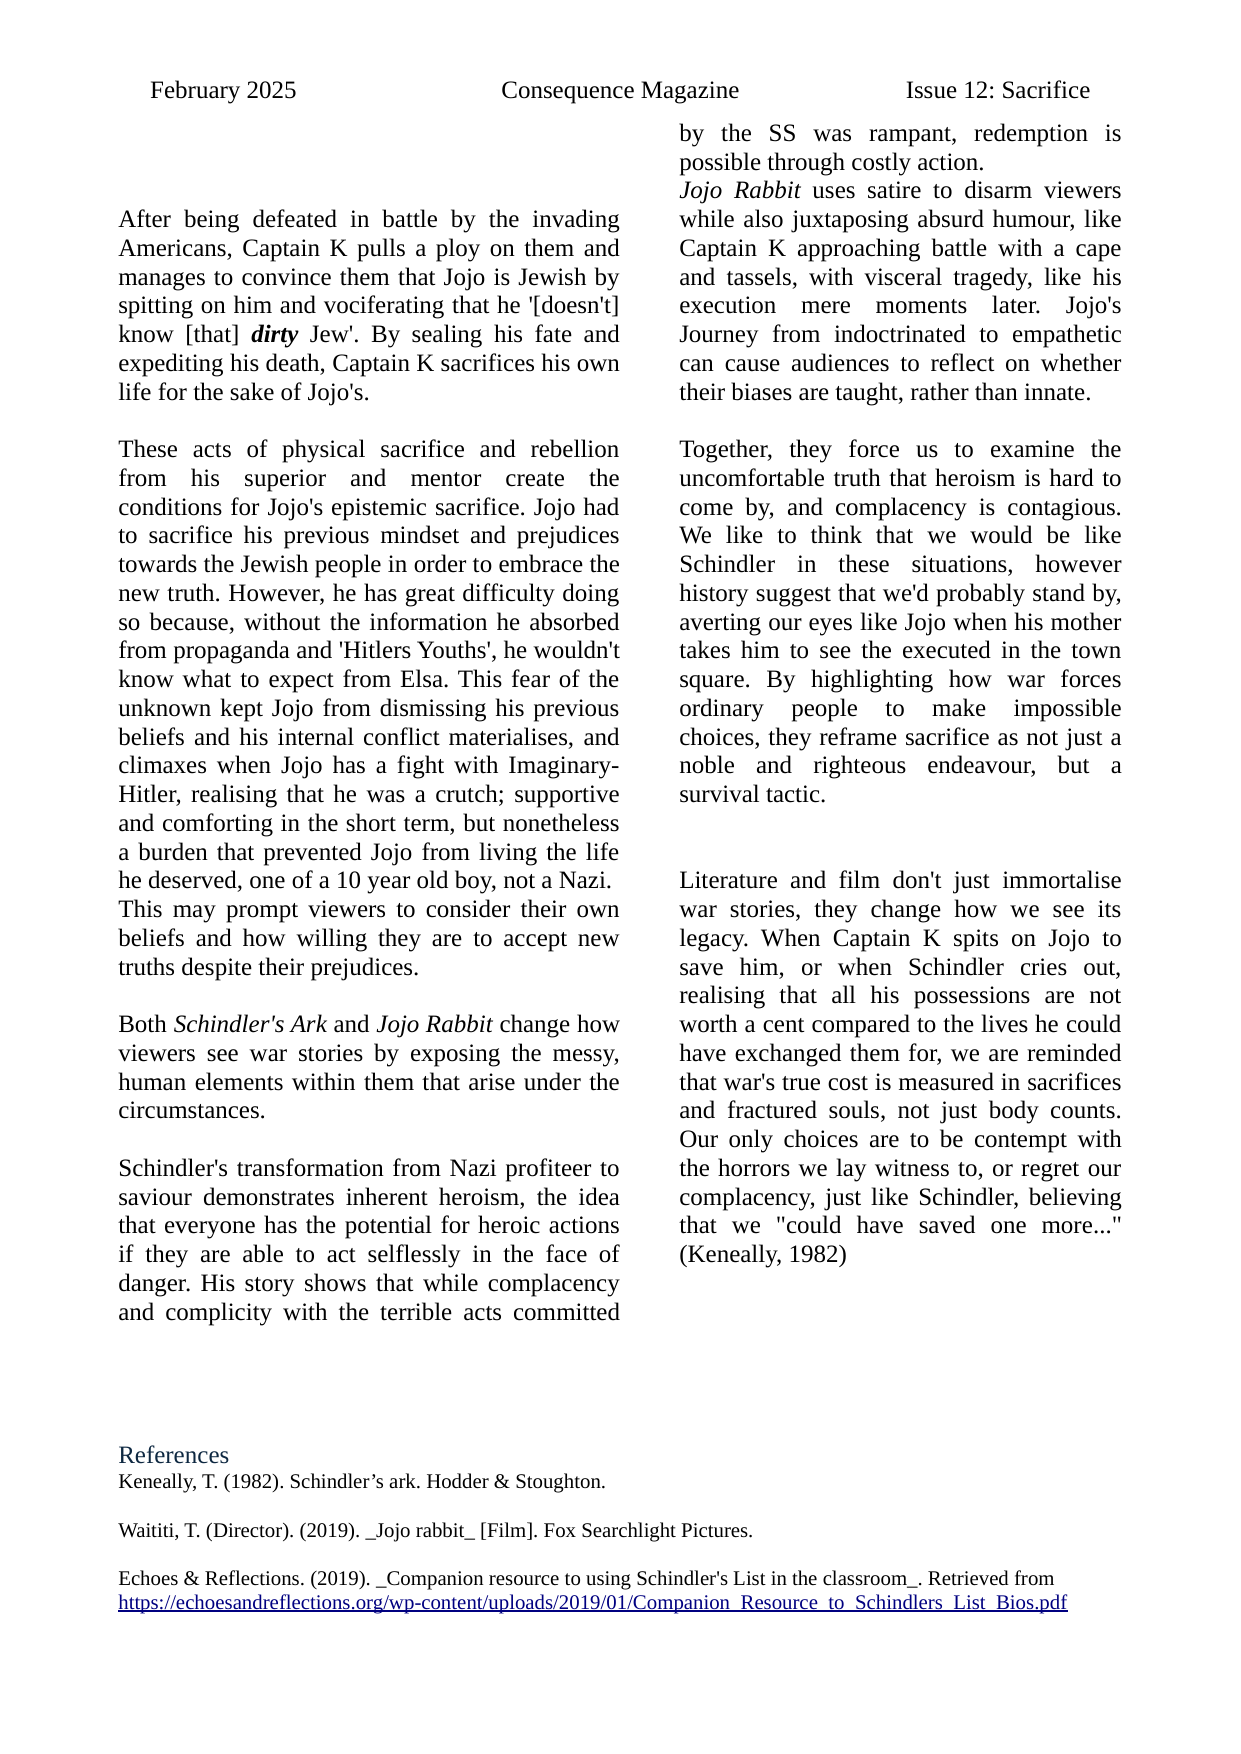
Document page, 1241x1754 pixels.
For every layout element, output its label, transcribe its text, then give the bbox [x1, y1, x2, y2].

text References [118, 1441, 1122, 1469]
text Both Schindler's Ark and Jojo Rabbit change how viewers see war stories by exposing the messy, human elements within them that arise under the circumstances. [118, 1009, 620, 1124]
text Keneally, T. (1982). Schindler’s ark. Hodder & Stoughton. [118, 1469, 1122, 1493]
text Jojo Rabbit uses satire to disarm viewers while also juxtaposing absurd humour, like Captain K approaching battle with a cape and tassels, with visceral tragedy, like his execution mere moments later. Jojo's Journey from indoctrinated to empathetic can cause audiences to reflect on whether their biases are taught, rather than innate. [679, 176, 1122, 406]
text After being defeated in battle by the invading Americans, Captain K pulls a ploy on them and manages to convince them that Jojo is Jewish by spitting on him and vociferating that he '[doesn't] know [that] dirty Jew'. By sealing his fate and expediting his death, Captain K sacrifices his own life for the sake of Jojo's. [118, 204, 620, 406]
text Literature and film don't just immortalise war stories, they change how we see its legacy. When Captain K spits on Jojo to save him, or when Schindler cries out, realising that all his possessions are not worth a cent compared to the lives he could have exchanged them for, we are reminded that war's true cost is measured in sacrifices and fractured souls, not just body counts. Our only choices are to be contempt with the horrors we lay witness to, or regret our complacency, just like Schindler, believing that we "could have saved one more..." (Keneally, 1982) [679, 866, 1122, 1268]
text These acts of physical sacrifice and rebellion from his superior and mentor create the conditions for Jojo's epistemic sacrifice. Jojo had to sacrifice his previous mindset and prejudices towards the Jewish people in order to embrace the new truth. However, he has great difficulty doing so because, without the information he absorbed from propaganda and 'Hitlers Youths', he wouldn't know what to expect from Elsa. This fear of the unknown kept Jojo from dismissing his previous beliefs and his internal conflict materialises, and climaxes when Jojo has a fight with Imaginary-Hitler, realising that he was a crutch; supportive and comforting in the short term, but nonetheless a burden that prevented Jojo from living the life he deserved, one of a 10 year old boy, not a Nazi. [118, 434, 620, 894]
text Schindler's transformation from Nazi profiteer to saviour demonstrates inherent heroism, the idea that everyone has the potential for heroic actions if they are able to act selflessly in the face of danger. His story shows that while complacency and complicity with the terrible acts committed [118, 1153, 620, 1326]
text Together, they force us to examine the uncomfortable truth that heroism is hard to come by, and complacency is contagious. We like to think that we would be like Schindler in these situations, however history suggest that we'd probably stand by, averting our eyes like Jojo when his mother takes him to see the executed in the town square. By highlighting how war forces ordinary people to make impossible choices, they reframe sacrifice as not just a noble and righteous endeavour, but a survival tactic. [679, 434, 1122, 808]
text Echoes & Reflections. (2019). _Companion resource to using Schindler's List in the classroom_. Retrieved from https://echoesandreflections.org/wp-content/uploads/2019/01/Companion_Resource_to_Schindlers_List_Bios.pdf [118, 1566, 1122, 1614]
text Waititi, T. (Director). (2019). _Jojo rabbit_ [Film]. Fox Searchlight Pictures. [118, 1517, 1122, 1542]
text This may prompt viewers to consider their own beliefs and how willing they are to accept new truths despite their prejudices. [118, 894, 620, 981]
text by the SS was rampant, redemption is possible through costly action. [679, 118, 1122, 176]
